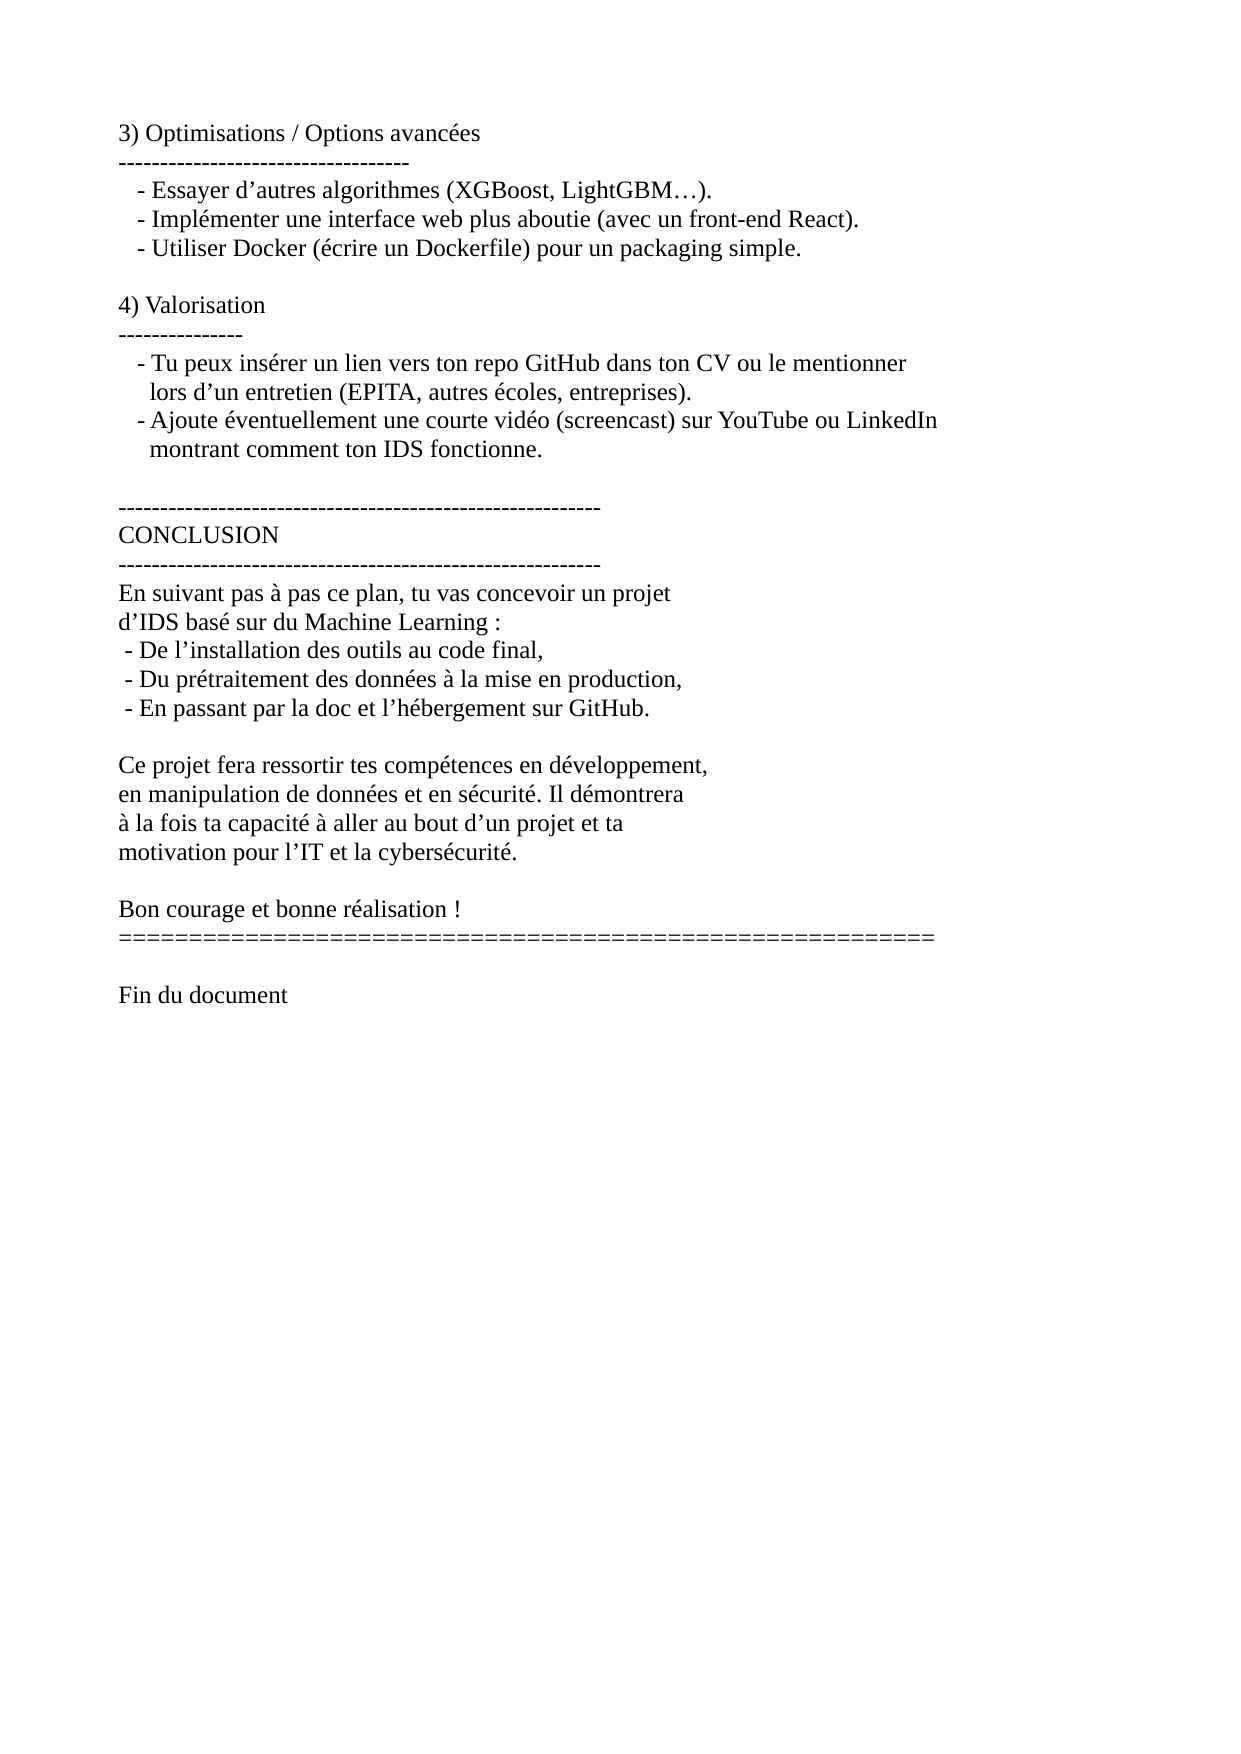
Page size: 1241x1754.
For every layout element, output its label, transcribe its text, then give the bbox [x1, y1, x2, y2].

text d’IDS basé sur du Machine Learning : [118, 607, 1122, 636]
text --------------- [118, 319, 1122, 348]
text - Implémenter une interface web plus aboutie (avec un front-end React). [118, 204, 1122, 233]
text - Tu peux insérer un lien vers ton repo GitHub dans ton CV ou le mentionner [118, 348, 1122, 377]
text - En passant par la doc et l’hébergement sur GitHub. [118, 693, 1122, 722]
text 4) Valorisation [118, 291, 1122, 319]
text - Utiliser Docker (écrire un Dockerfile) pour un packaging simple. [118, 233, 1122, 262]
text - De l’installation des outils au code final, [118, 636, 1122, 664]
text Fin du document [118, 981, 1122, 1009]
text 3) Optimisations / Options avancées [118, 118, 1122, 147]
text Bon courage et bonne réalisation ! [118, 894, 1122, 923]
text En suivant pas à pas ce plan, tu vas concevoir un projet [118, 578, 1122, 607]
text à la fois ta capacité à aller au bout d’un projet et ta [118, 808, 1122, 837]
text en manipulation de données et en sécurité. Il démontrera [118, 779, 1122, 808]
text - Essayer d’autres algorithmes (XGBoost, LightGBM…). [118, 176, 1122, 204]
text montrant comment ton IDS fonctionne. [118, 434, 1122, 463]
text CONCLUSION [118, 521, 1122, 549]
text ---------------------------------------------------------- [118, 492, 1122, 521]
text - Du prétraitement des données à la mise en production, [118, 664, 1122, 693]
text - Ajoute éventuellement une courte vidéo (screencast) sur YouTube ou LinkedIn [118, 406, 1122, 434]
text ========================================================== [118, 923, 1122, 952]
text lors d’un entretien (EPITA, autres écoles, entreprises). [118, 377, 1122, 406]
text Ce projet fera ressortir tes compétences en développement, [118, 751, 1122, 779]
text ----------------------------------- [118, 147, 1122, 176]
text ---------------------------------------------------------- [118, 549, 1122, 578]
text motivation pour l’IT et la cybersécurité. [118, 837, 1122, 866]
